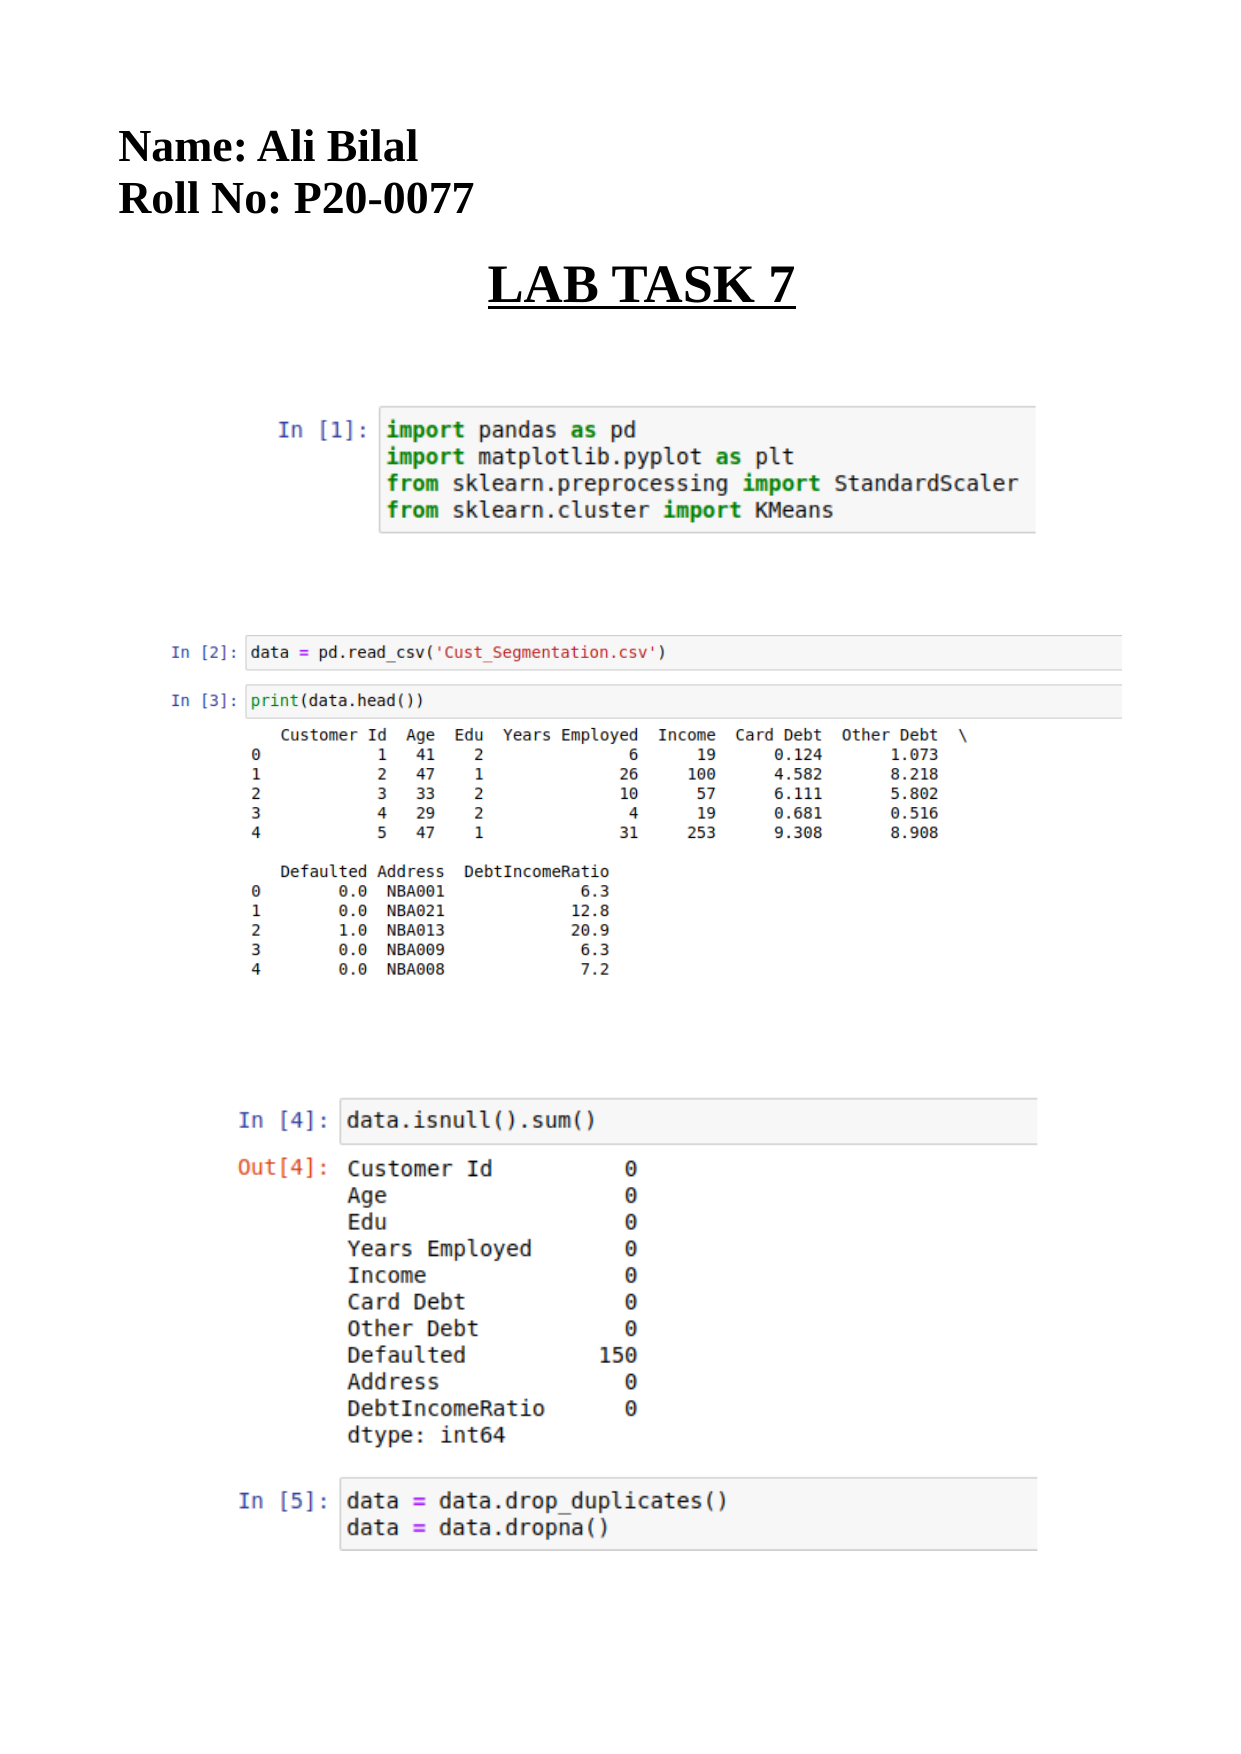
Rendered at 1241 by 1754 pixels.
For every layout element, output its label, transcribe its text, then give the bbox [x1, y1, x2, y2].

text Roll No: P20-0077 [118, 171, 1122, 223]
text LAB TASK 7 [118, 252, 1122, 314]
picture [204, 400, 1036, 540]
picture [202, 1092, 1038, 1551]
text Name: Ali Bilal [118, 118, 1122, 171]
picture [118, 635, 1123, 1000]
